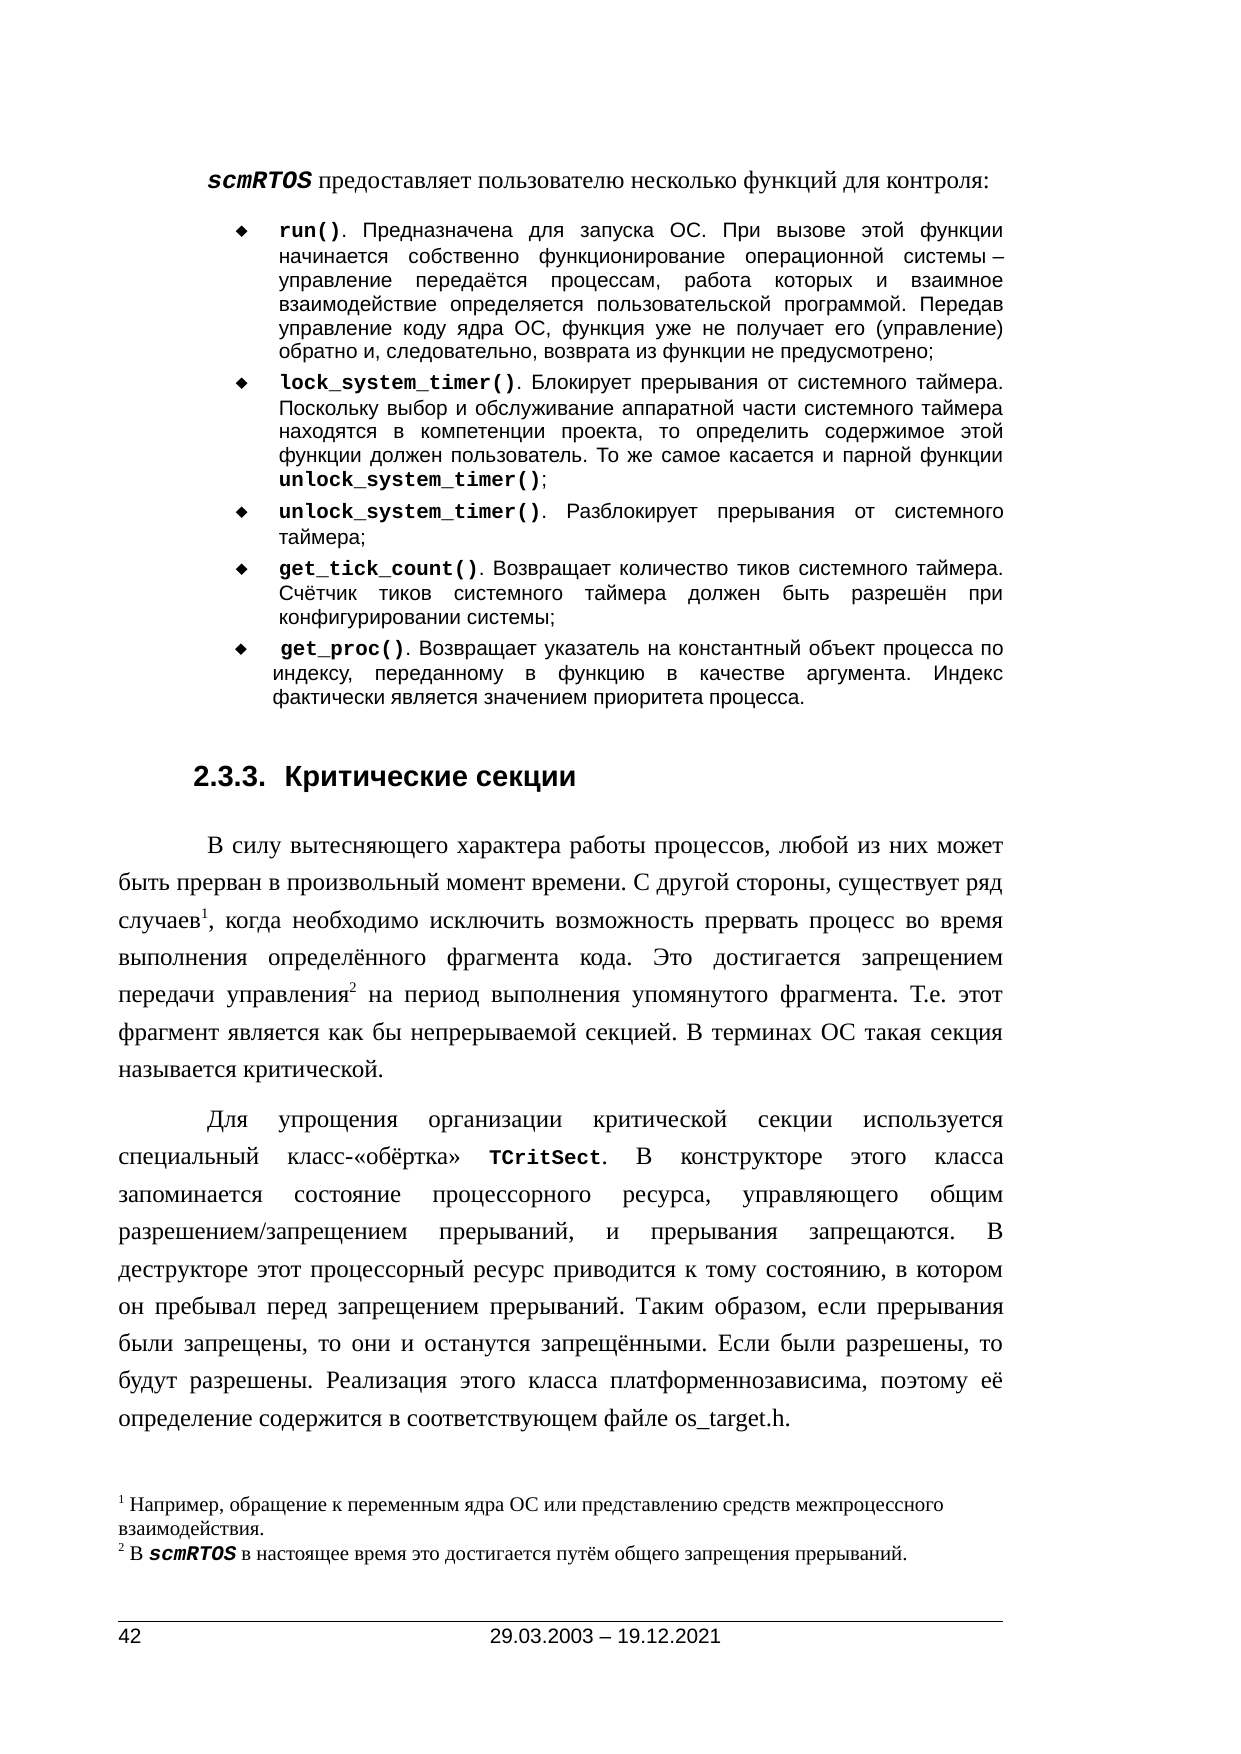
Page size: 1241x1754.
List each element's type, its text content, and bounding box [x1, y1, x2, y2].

text Для упрощения организации критической секции используется специальный класс-«обёртка» TCritSect. В конструкторе этого класса запоминается состояние процессорного ресурса, управляющего общим разрешением/запрещением прерываний, и прерывания запрещаются. В деструкторе этот процессорный ресурс приводится к тому состоянию, в котором он пребывал перед запрещением прерываний. Таким образом, если прерывания были запрещены, то они и останутся запрещёнными. Если были разрешены, то будут разрешены. Реализация этого класса платформеннозависима, поэтому её определение содержится в соответствующем файле os_target.h. [118, 1104, 1004, 1432]
text Например, обращение к переменным ядра ОС или представлению средств межпроцессного взаимодействия. [118, 1492, 1004, 1540]
list run(). Предназначена для запуска ОС. При вызове этой функции начинается собственно функционирование операционной системы – управление передаётся процессам, работа которых и взаимное взаимодействие определяется пользовательской программой. Передав управление коду ядра ОС, функция уже не получает его (управление) обратно и, следовательно, возврата из функции не предусмотрено; [236, 218, 1004, 363]
list lock_system_timer(). Блокирует прерывания от системного таймера. Поскольку выбор и обслуживание аппаратной части системного таймера находятся в компетенции проекта, то определить содержимое этой функции должен пользователь. То же самое касается и парной функции unlock_system_timer(); [236, 369, 1004, 493]
text В силу вытесняющего характера работы процессов, любой из них может быть прерван в произвольный момент времени. С другой стороны, существует ряд случаев, когда необходимо исключить возможность прервать процесс во время выполнения определённого фрагмента кода. Это достигается запрещением передачи управления на период выполнения упомянутого фрагмента. Т.е. этот фрагмент является как бы непрерываемой секцией. В терминах ОС такая секция называется критической. [118, 830, 1004, 1083]
text scmRTOS предоставляет пользователю несколько функций для контроля: [118, 165, 1004, 196]
subtitle Критические секции [193, 759, 886, 793]
text В scmRTOS в настоящее время это достигается путём общего запрещения прерываний. [118, 1540, 1004, 1566]
list get_proc(). Возвращает указатель на константный объект процесса по индексу, переданному в функцию в качестве аргумента. Индекс фактически является значением приоритета процесса. [235, 635, 1004, 709]
list get_tick_count(). Возвращает количество тиков системного таймера. Счётчик тиков системного таймера должен быть разрешён при конфигурировании системы; [236, 555, 1004, 629]
list unlock_system_timer(). Разблокирует прерывания от системного таймера; [236, 499, 1004, 549]
